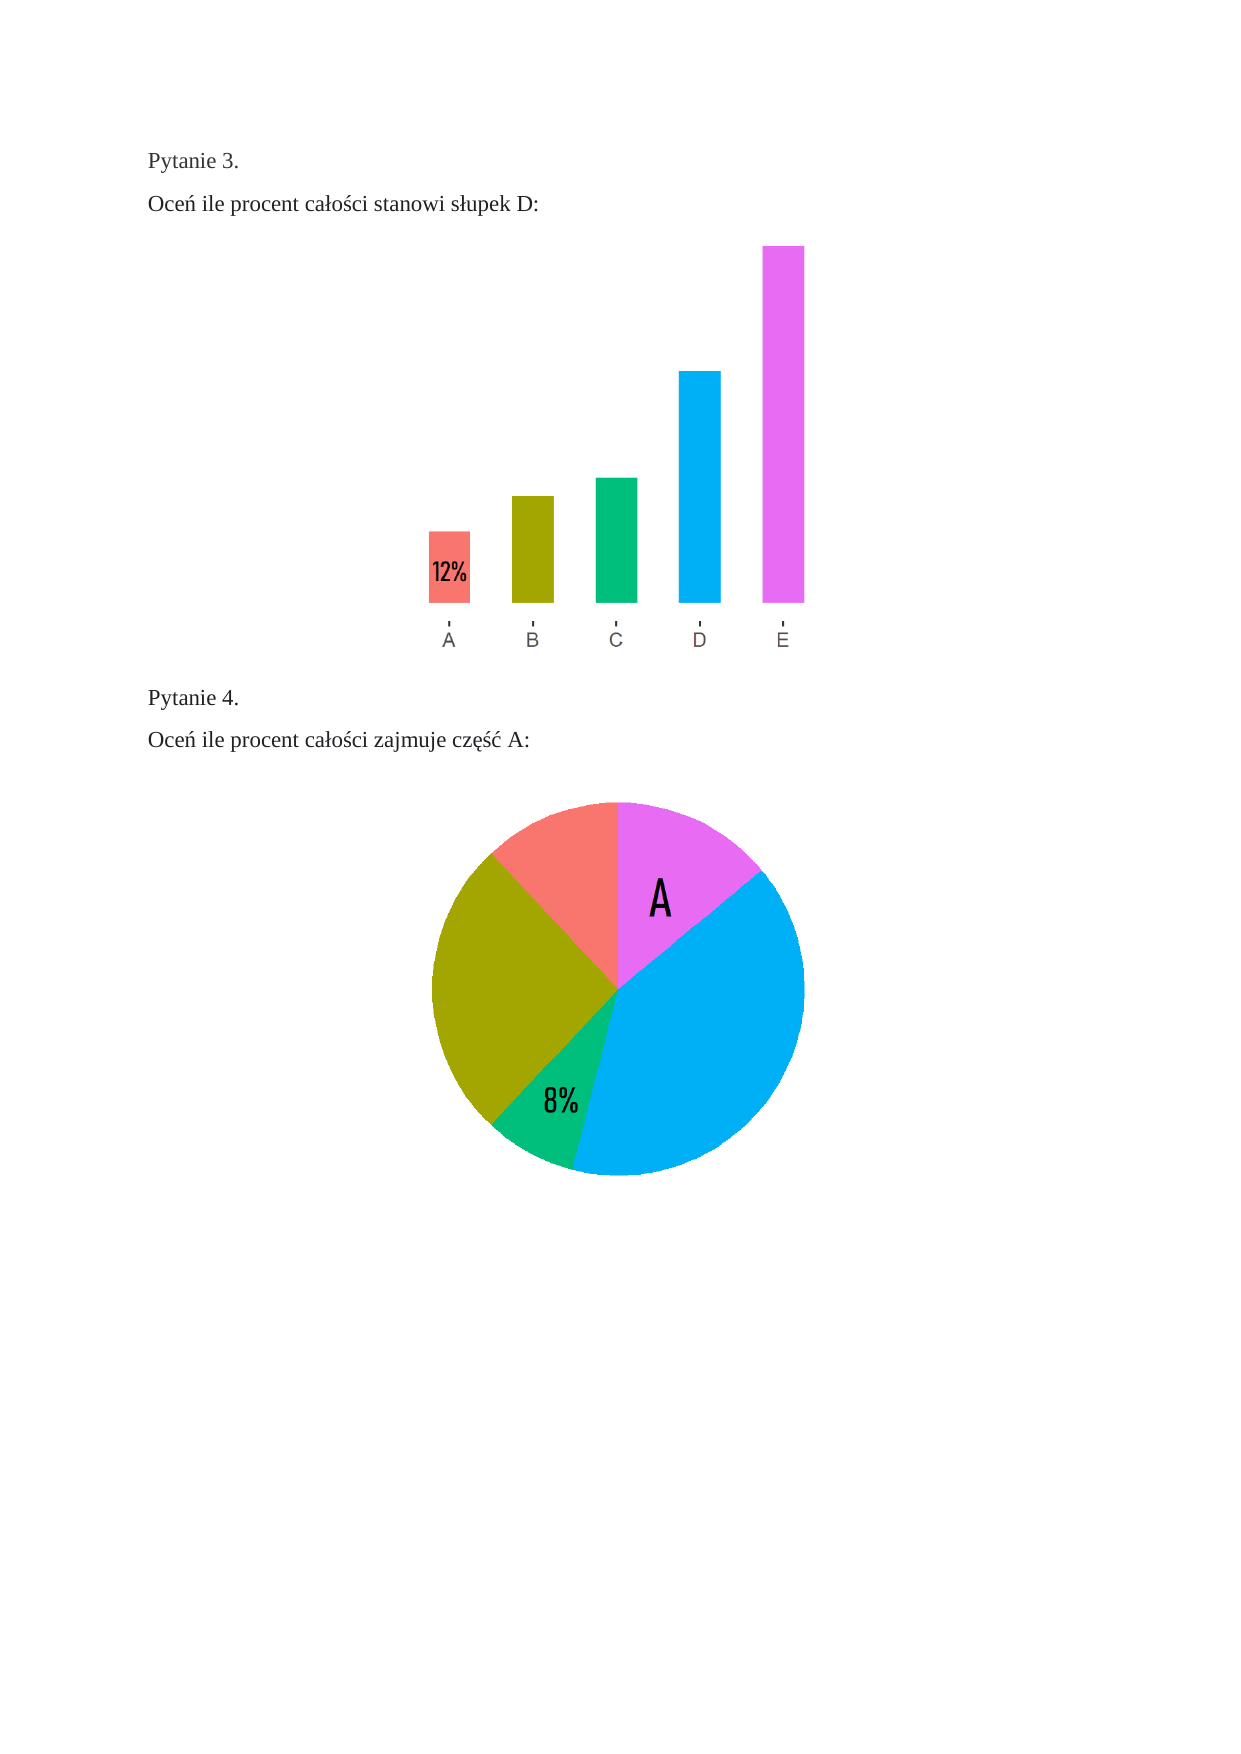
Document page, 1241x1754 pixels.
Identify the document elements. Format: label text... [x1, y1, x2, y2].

text Oceń ile procent całości stanowi słupek D: [148, 189, 1093, 216]
text Pytanie 4. [148, 684, 1093, 710]
text Pytanie 3. [148, 148, 1093, 174]
text Oceń ile procent całości zajmuje część A: [148, 726, 1093, 752]
